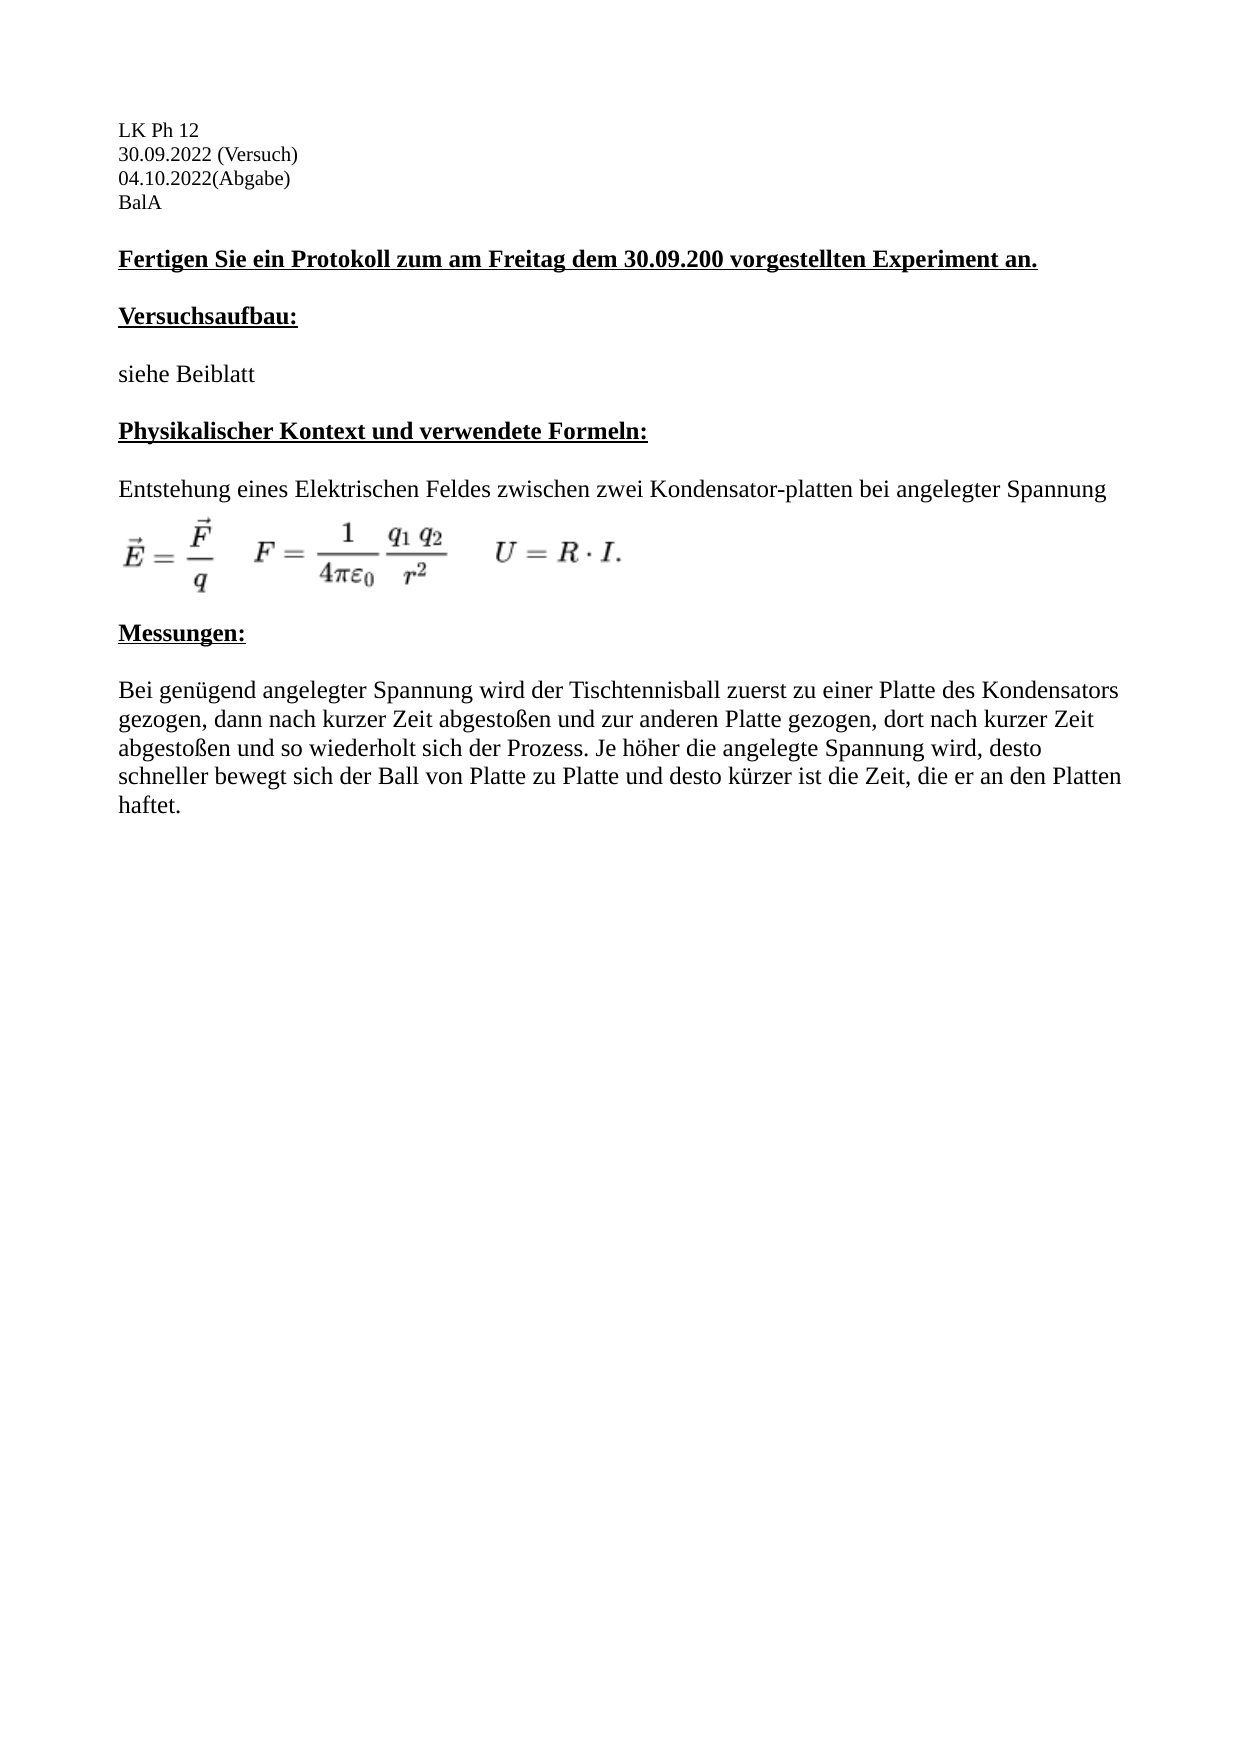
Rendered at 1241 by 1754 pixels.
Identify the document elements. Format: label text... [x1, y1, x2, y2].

text Versuchsaufbau: [118, 301, 1122, 330]
text siehe Beiblatt [118, 359, 1122, 388]
text Bei genügend angelegter Spannung wird der Tischtennisball zuerst zu einer Platte des Kondensators gezogen, dann nach kurzer Zeit abgestoßen und zur anderen Platte gezogen, dort nach kurzer Zeit abgestoßen und so wiederholt sich der Prozess. Je höher die angelegte Spannung wird, desto schneller bewegt sich der Ball von Platte zu Platte und desto kürzer ist die Zeit, die er an den Platten haftet. [118, 675, 1122, 819]
text Fertigen Sie ein Protokoll zum am Freitag dem 30.09.200 vorgestellten Experiment an. [118, 244, 1122, 273]
picture [253, 520, 451, 591]
text Messungen: [118, 618, 1122, 646]
picture [122, 514, 222, 596]
text Entstehung eines Elektrischen Feldes zwischen zwei Kondensator-platten bei angelegter Spannung [118, 474, 1122, 503]
text Physikalischer Kontext und verwendete Formeln: [118, 416, 1122, 445]
picture [495, 539, 623, 566]
